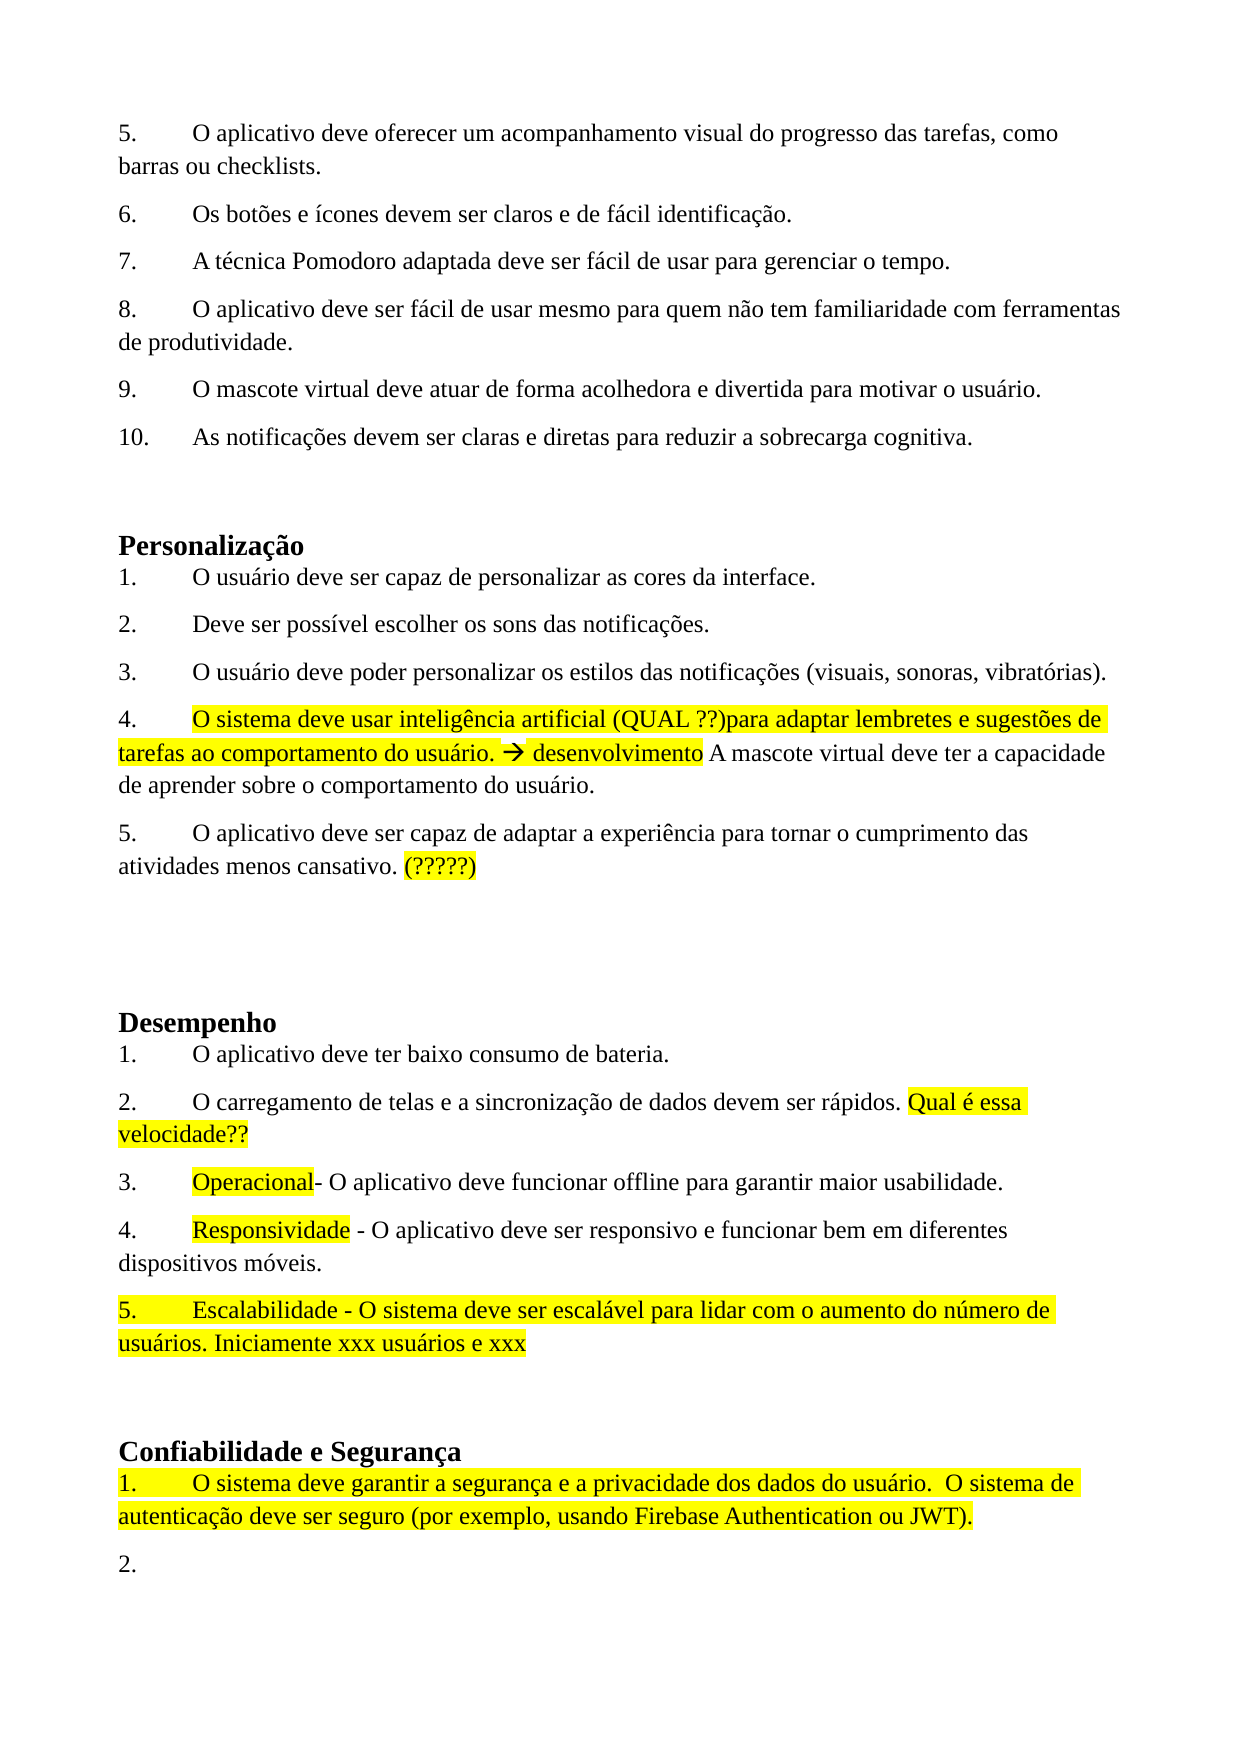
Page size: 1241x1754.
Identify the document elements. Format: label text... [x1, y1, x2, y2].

list O usuário deve ser capaz de personalizar as cores da interface. [118, 562, 1122, 591]
list O sistema deve usar inteligência artificial (QUAL ??)para adaptar lembretes e sugestões de tarefas ao comportamento do usuário.  desenvolvimento A mascote virtual deve ter a capacidade de aprender sobre o comportamento do usuário. [118, 704, 1122, 799]
list O aplicativo deve ser fácil de usar mesmo para quem não tem familiaridade com ferramentas de produtividade. [118, 294, 1122, 356]
list A técnica Pomodoro adaptada deve ser fácil de usar para gerenciar o tempo. [118, 246, 1122, 275]
list Responsividade - O aplicativo deve ser responsivo e funcionar bem em diferentes dispositivos móveis. [118, 1215, 1122, 1277]
list As notificações devem ser claras e diretas para reduzir a sobrecarga cognitiva. [118, 422, 1122, 451]
subtitle Desempenho [118, 1005, 1122, 1039]
list O usuário deve poder personalizar os estilos das notificações (visuais, sonoras, vibratórias). [118, 657, 1122, 686]
list O aplicativo deve oferecer um acompanhamento visual do progresso das tarefas, como barras ou checklists. [118, 118, 1122, 180]
list Os botões e ícones devem ser claros e de fácil identificação. [118, 199, 1122, 227]
list O aplicativo deve ser capaz de adaptar a experiência para tornar o cumprimento das atividades menos cansativo. (?????) [118, 818, 1122, 880]
list O aplicativo deve ter baixo consumo de bateria. [118, 1039, 1122, 1068]
list O carregamento de telas e a sincronização de dados devem ser rápidos. Qual é essa velocidade?? [118, 1087, 1122, 1148]
list Deve ser possível escolher os sons das notificações. [118, 609, 1122, 638]
subtitle Confiabilidade e Segurança [118, 1434, 1122, 1468]
list Escalabilidade - O sistema deve ser escalável para lidar com o aumento do número de usuários. Iniciamente xxx usuários e xxx [118, 1295, 1122, 1357]
subtitle Personalização [118, 528, 1122, 562]
list Operacional- O aplicativo deve funcionar offline para garantir maior usabilidade. [118, 1167, 1122, 1196]
list O sistema deve garantir a segurança e a privacidade dos dados do usuário. O sistema de autenticação deve ser seguro (por exemplo, usando Firebase Authentication ou JWT). [118, 1468, 1122, 1530]
list O mascote virtual deve atuar de forma acolhedora e divertida para motivar o usuário. [118, 374, 1122, 403]
